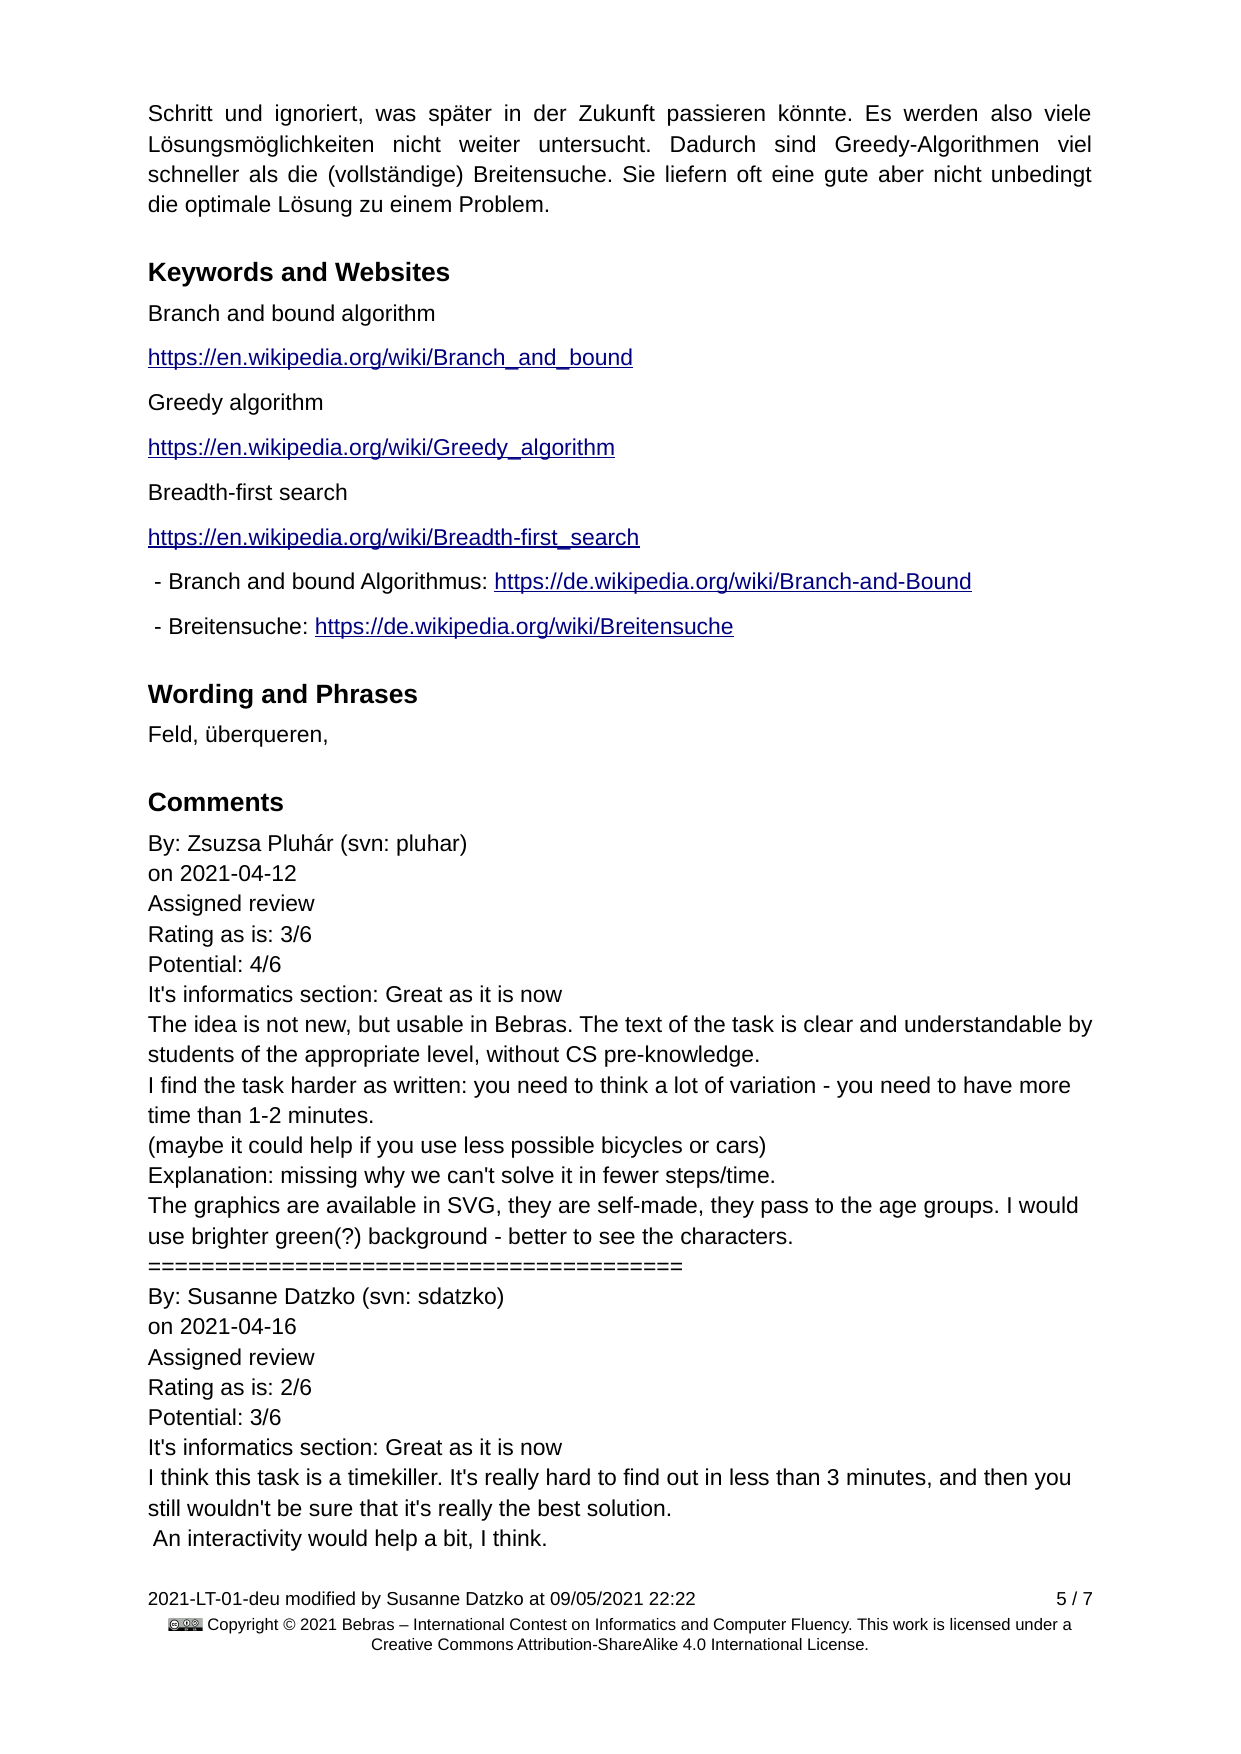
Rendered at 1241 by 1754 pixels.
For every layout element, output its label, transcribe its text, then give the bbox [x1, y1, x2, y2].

subtitle Comments [148, 787, 1093, 817]
text Schritt und ignoriert, was später in der Zukunft passieren könnte. Es werden also viele Lösungsmöglichkeiten nicht weiter untersucht. Dadurch sind Greedy-Algorithmen viel schneller als die (vollständige) Breitensuche. Sie liefern oft eine gute aber nicht unbedingt die optimale Lösung zu einem Problem. [148, 100, 1093, 217]
text https://en.wikipedia.org/wiki/Branch_and_bound [148, 344, 1093, 371]
text Breadth-first search [148, 479, 1093, 505]
text https://en.wikipedia.org/wiki/Breadth-first_search [148, 523, 1093, 550]
text By: Zsuzsa Pluhár (svn: pluhar) on 2021-04-12 Assigned review Rating as is: 3/6 Potential: 4/6 It's informatics section: Great as it is now The idea is not new, but usable in Bebras. The text of the task is clear and understandable by students of the appropriate level, without CS pre-knowledge. I find the task harder as written: you need to think a lot of variation - you need to have more time than 1-2 minutes. (maybe it could help if you use less possible bicycles or cars) Explanation: missing why we can't solve it in fewer steps/time. The graphics are available in SVG, they are self-made, they pass to the age groups. I would use brighter green(?) background - better to see the characters. ======================================== By: Susanne Datzko (svn: sdatzko) on 2021-04-16 Assigned review Rating as is: 2/6 Potential: 3/6 It's informatics section: Great as it is now I think this task is a timekiller. It's really hard to find out in less than 3 minutes, and then you still wouldn't be sure that it's really the best solution. An interactivity would help a bit, I think. [148, 830, 1093, 1551]
picture [168, 1618, 203, 1631]
text - Branch and bound Algorithmus: https://de.wikipedia.org/wiki/Branch-and-Bound [148, 568, 1093, 594]
text - Breitensuche: https://de.wikipedia.org/wiki/Breitensuche [148, 613, 1093, 639]
subtitle Wording and Phrases [148, 679, 1093, 709]
text Greedy algorithm [148, 389, 1093, 415]
text https://en.wikipedia.org/wiki/Greedy_algorithm [148, 434, 1093, 460]
subtitle Keywords and Websites [148, 257, 1093, 287]
text Feld, überqueren, [148, 721, 1093, 748]
text Branch and bound algorithm [148, 299, 1093, 326]
